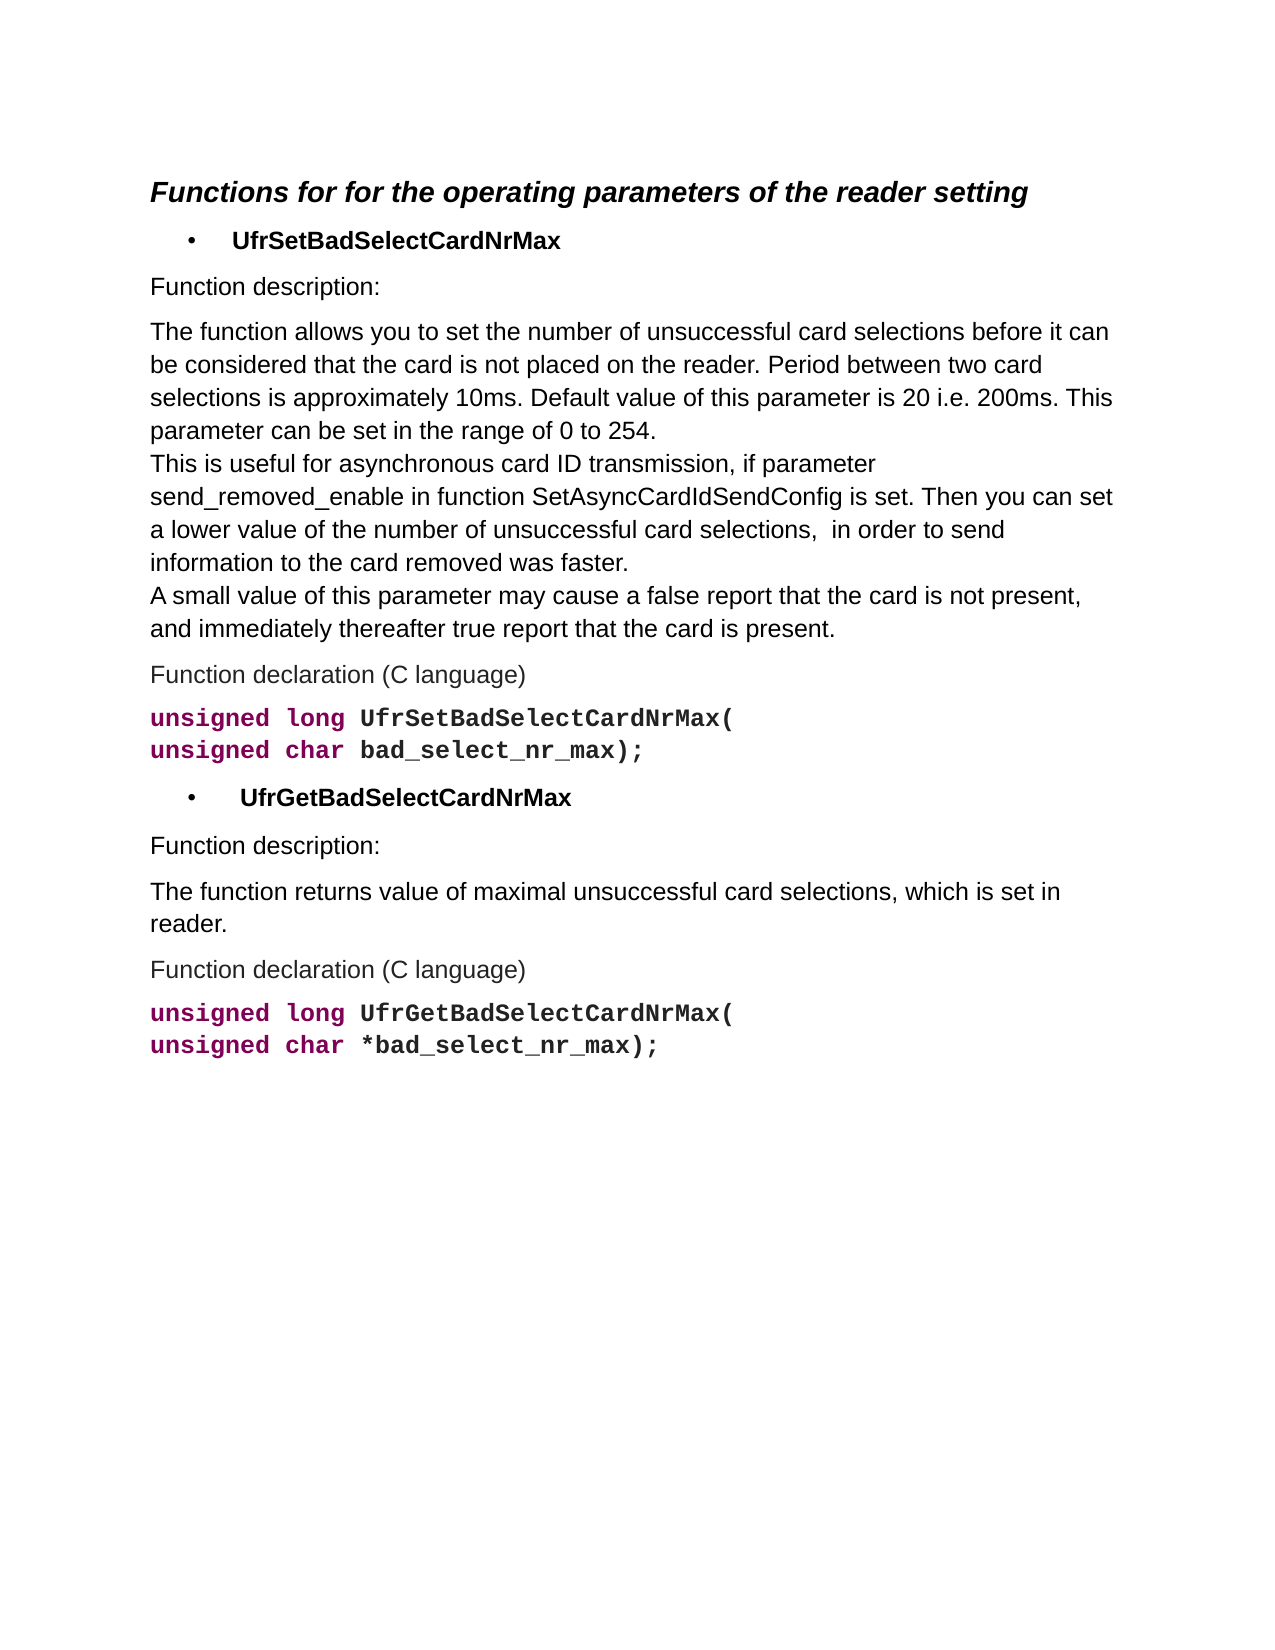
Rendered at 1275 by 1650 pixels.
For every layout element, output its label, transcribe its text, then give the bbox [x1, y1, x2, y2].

subtitle Functions for for the operating parameters of the reader setting [150, 175, 1125, 208]
list UfrSetBadSelectCardNrMax [187, 226, 1125, 255]
text unsigned long UfrSetBadSelectCardNrMax( unsigned char bad_select_nr_max); [150, 705, 1125, 766]
list UfrGetBadSelectCardNrMax [187, 783, 1125, 814]
text Function description: [150, 272, 1125, 300]
text The function returns value of maximal unsuccessful card selections, which is set in reader. [150, 876, 1125, 938]
text Function description: [150, 831, 1125, 860]
text Function declaration (C language) [150, 955, 1125, 984]
text unsigned long UfrGetBadSelectCardNrMax( unsigned char *bad_select_nr_max); [150, 1001, 1125, 1061]
text The function allows you to set the number of unsuccessful card selections before it can be considered that the card is not placed on the reader. Period between two card selections is approximately 10ms. Default value of this parameter is 20 i.e. 200ms. This parameter can be set in the range of 0 to 254. This is useful for asynchronous card ID transmission, if parameter send_removed_enable in function SetAsyncCardIdSendConfig is set. Then you can set a lower value of the number of unsuccessful card selections, in order to send information to the card removed was faster. A small value of this parameter may cause a false report that the card is not present, and immediately thereafter true report that the card is present. [150, 317, 1125, 643]
text Function declaration (C language) [150, 660, 1125, 689]
